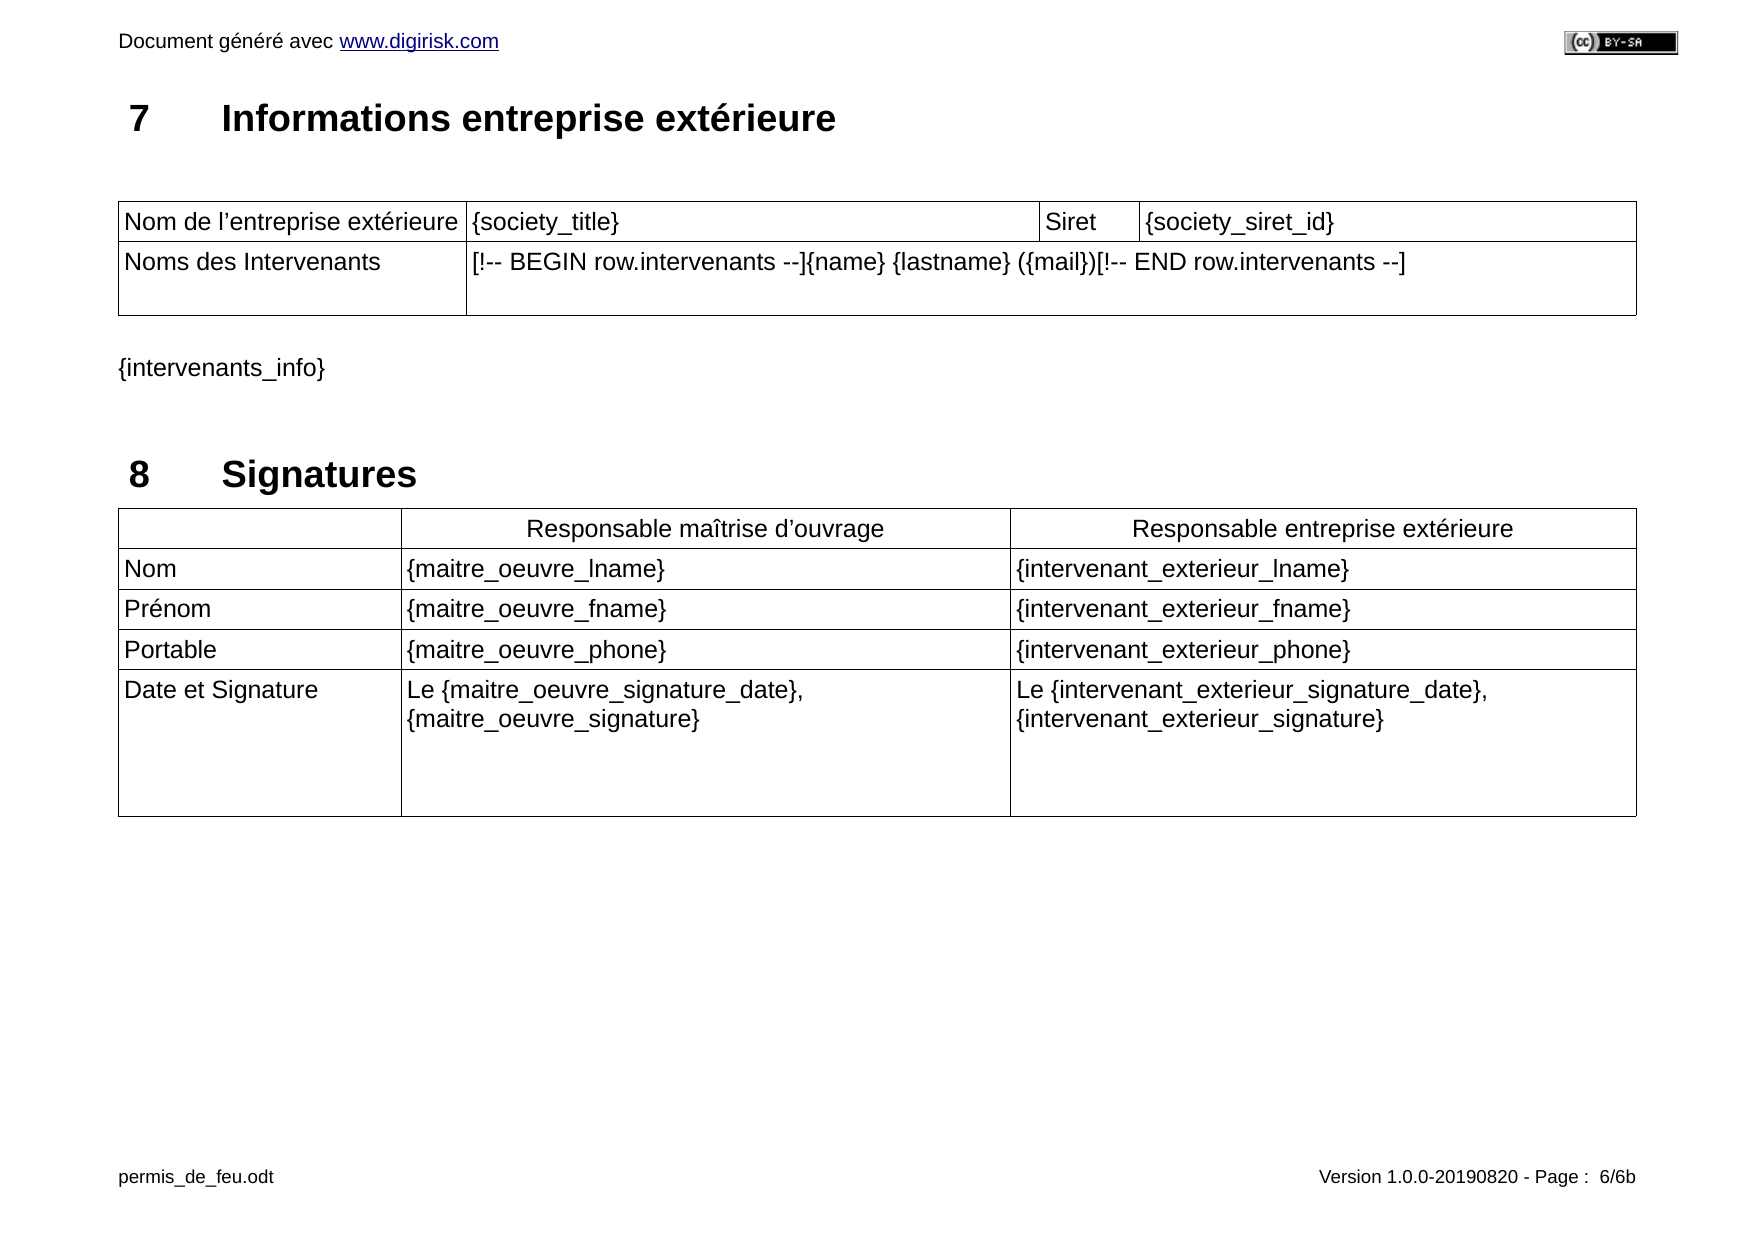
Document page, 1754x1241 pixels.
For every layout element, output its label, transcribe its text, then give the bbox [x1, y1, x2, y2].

table_cell Le {intervenant_exterieur_signature_date}, {intervenant_exterieur_signature} [1011, 670, 1636, 816]
table_header Responsable entreprise extérieure [1011, 509, 1636, 548]
text {intervenants_info} [118, 352, 1636, 381]
table_cell Nom [119, 549, 401, 589]
table_header [119, 509, 401, 548]
table_cell {maitre_oeuvre_phone} [402, 630, 1010, 669]
table_header Responsable maîtrise d’ouvrage [402, 509, 1010, 548]
picture [1564, 31, 1679, 55]
table_cell Le {maitre_oeuvre_signature_date}, {maitre_oeuvre_signature} [402, 670, 1010, 816]
table_cell {intervenant_exterieur_lname} [1011, 549, 1636, 589]
subtitle Signatures [118, 452, 1636, 496]
table_cell {maitre_oeuvre_lname} [402, 549, 1010, 589]
table_cell Portable [119, 630, 401, 669]
table_cell Noms des Intervenants [119, 242, 466, 315]
table_header Siret [1040, 202, 1139, 241]
table_header Nom de l’entreprise extérieure [119, 202, 466, 241]
table_cell [!-- BEGIN row.intervenants --]{name} {lastname} ({mail})[!-- END row.intervenants --] [467, 242, 1636, 315]
table_header {society_siret_id} [1140, 202, 1636, 241]
table_cell {intervenant_exterieur_phone} [1011, 630, 1636, 669]
table_header {society_title} [467, 202, 1039, 241]
table_cell {intervenant_exterieur_fname} [1011, 590, 1636, 629]
table_cell Prénom [119, 590, 401, 629]
table_cell Date et Signature [119, 670, 401, 816]
table_cell {maitre_oeuvre_fname} [402, 590, 1010, 629]
subtitle Informations entreprise extérieure [118, 96, 1636, 139]
